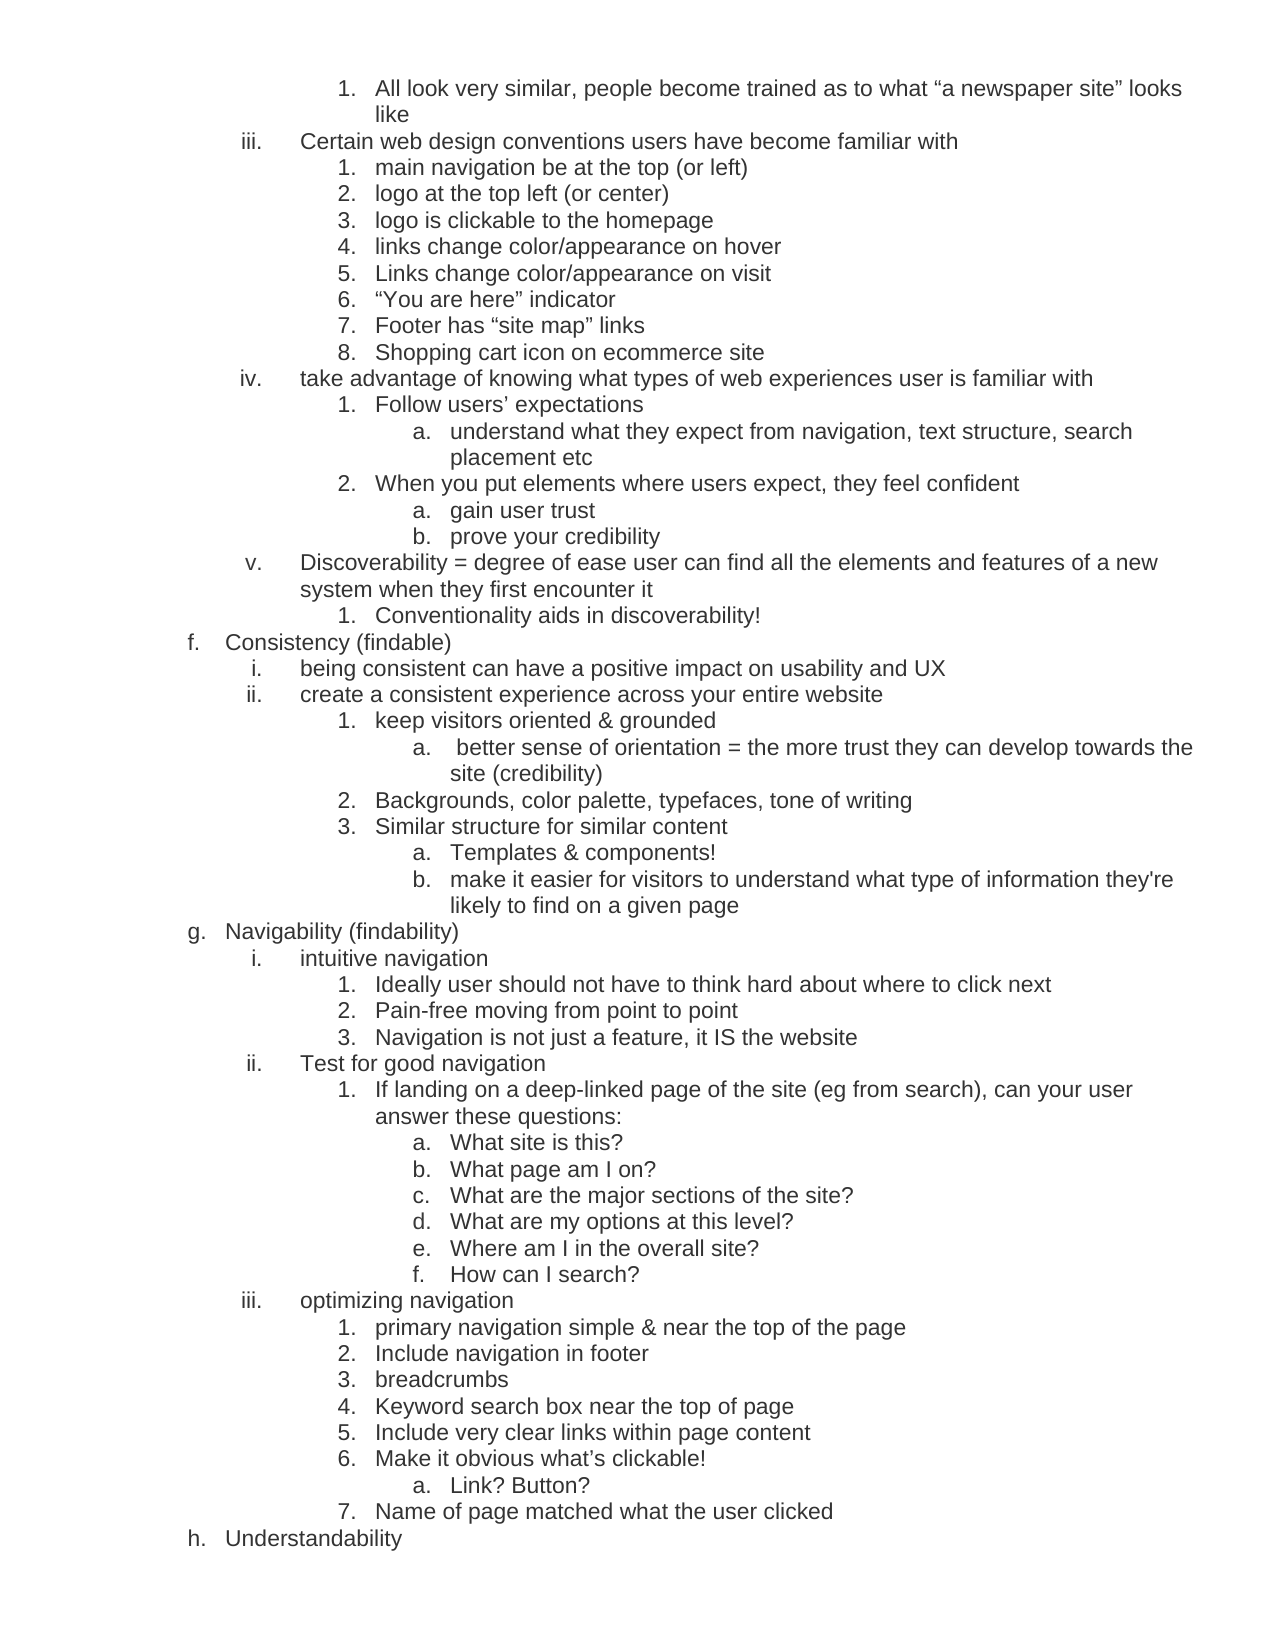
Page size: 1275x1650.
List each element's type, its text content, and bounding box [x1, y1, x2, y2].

list Discoverability = degree of ease user can find all the elements and features of a new system when they first encounter it [262, 549, 1200, 602]
list gain user trust [412, 497, 1200, 523]
list Include navigation in footer [337, 1340, 1200, 1366]
list keep visitors oriented & grounded [337, 707, 1200, 734]
list Name of page matched what the user clicked [337, 1498, 1200, 1524]
list When you put elements where users expect, they feel confident [337, 470, 1200, 497]
list What page am I on? [412, 1156, 1200, 1182]
list Footer has “site map” links [337, 312, 1200, 338]
list What site is this? [412, 1129, 1200, 1156]
list prove your credibility [412, 523, 1200, 549]
list logo at the top left (or center) [337, 180, 1200, 207]
list Make it obvious what’s clickable! [337, 1445, 1200, 1472]
list Conventionality aids in discoverability! [337, 602, 1200, 628]
list Navigation is not just a feature, it IS the website [337, 1024, 1200, 1050]
list logo is clickable to the homepage [337, 207, 1200, 233]
list Similar structure for similar content [337, 813, 1200, 839]
list Shopping cart icon on ecommerce site [337, 338, 1200, 365]
list Link? Button? [412, 1472, 1200, 1498]
list Templates & components! [412, 839, 1200, 866]
list Pain-free moving from point to point [337, 997, 1200, 1024]
list Certain web design conventions users have become familiar with [262, 128, 1200, 154]
list links change color/appearance on hover [337, 233, 1200, 259]
list create a consistent experience across your entire website [262, 681, 1200, 707]
list better sense of orientation = the more trust they can develop towards the site (credibility) [412, 734, 1200, 787]
list What are the major sections of the site? [412, 1182, 1200, 1208]
list understand what they expect from navigation, text structure, search placement etc [412, 418, 1200, 470]
list being consistent can have a positive impact on usability and UX [262, 655, 1200, 681]
list All look very similar, people become trained as to what “a newspaper site” looks like [337, 75, 1200, 128]
list Understandability [187, 1524, 1200, 1551]
list Follow users’ expectations [337, 391, 1200, 418]
list “You are here” indicator [337, 286, 1200, 312]
list Ideally user should not have to think hard about where to click next [337, 971, 1200, 997]
list Include very clear links within page content [337, 1419, 1200, 1445]
list Links change color/appearance on visit [337, 259, 1200, 286]
list How can I search? [412, 1261, 1200, 1287]
list intuitive navigation [262, 945, 1200, 971]
list take advantage of knowing what types of web experiences user is familiar with [262, 365, 1200, 391]
list Backgrounds, color palette, typefaces, tone of writing [337, 787, 1200, 813]
list make it easier for visitors to understand what type of information they're likely to find on a given page [412, 866, 1200, 918]
list main navigation be at the top (or left) [337, 154, 1200, 180]
list Navigability (findability) [187, 918, 1200, 945]
list primary navigation simple & near the top of the page [337, 1314, 1200, 1340]
list Consistency (findable) [187, 628, 1200, 655]
list optimizing navigation [262, 1287, 1200, 1314]
list Keyword search box near the top of page [337, 1393, 1200, 1419]
list Where am I in the overall site? [412, 1234, 1200, 1261]
list Test for good navigation [262, 1050, 1200, 1076]
list If landing on a deep-linked page of the site (eg from search), can your user answer these questions: [337, 1076, 1200, 1129]
list What are my options at this level? [412, 1208, 1200, 1234]
list breadcrumbs [337, 1366, 1200, 1393]
